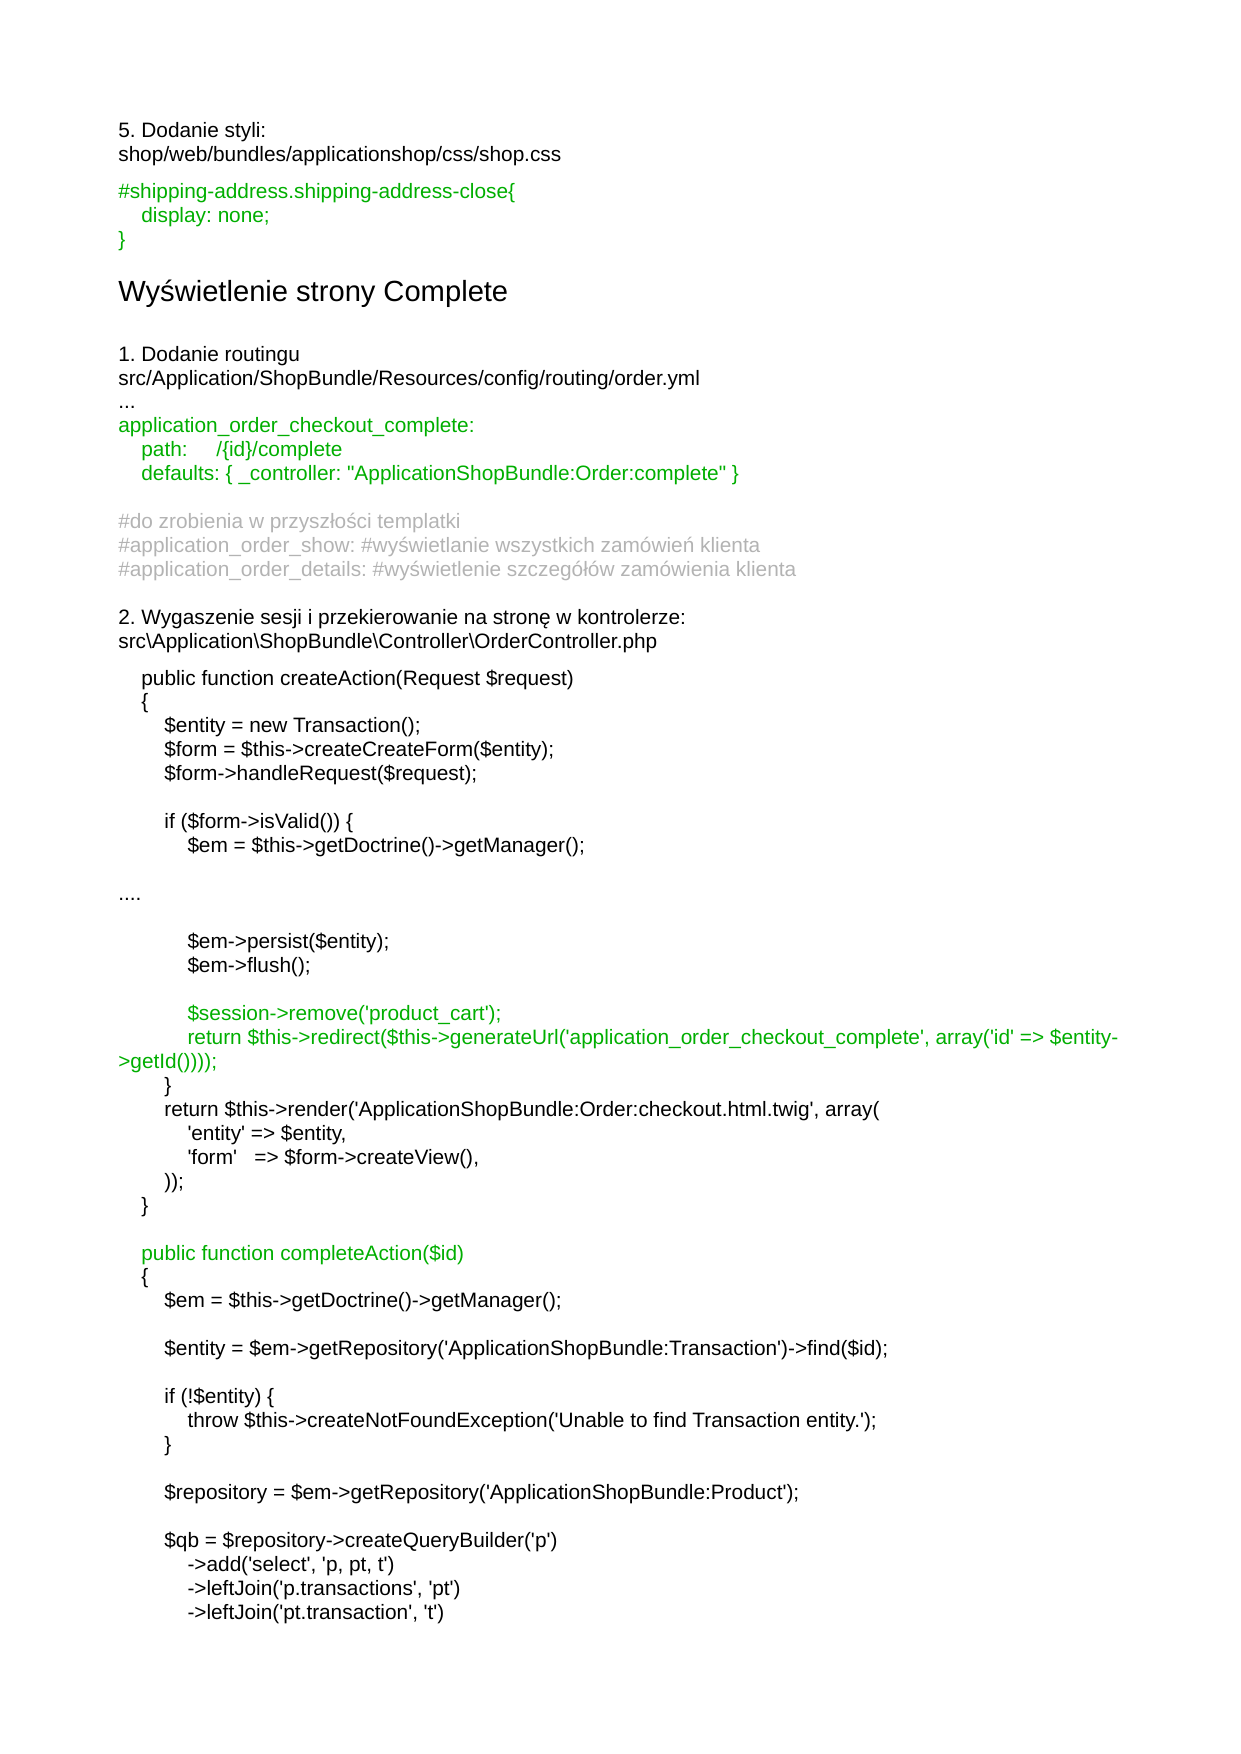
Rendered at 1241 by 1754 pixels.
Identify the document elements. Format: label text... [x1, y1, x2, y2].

text 5. Dodanie styli: [118, 118, 1122, 142]
text } [118, 226, 1122, 250]
text $session->remove('product_cart'); [118, 1001, 1122, 1025]
text #do zrobienia w przyszłości templatki [118, 509, 1122, 533]
text } [118, 1192, 1122, 1216]
text $form->handleRequest($request); [118, 761, 1122, 785]
text #application_order_show: #wyświetlanie wszystkich zamówień klienta [118, 533, 1122, 557]
text defaults: { _controller: "ApplicationShopBundle:Order:complete" } [118, 461, 1122, 485]
text 'form' => $form->createView(), [118, 1144, 1122, 1168]
text } [118, 1432, 1122, 1456]
text src\Application\ShopBundle\Controller\OrderController.php [118, 629, 1122, 653]
text if (!$entity) { [118, 1384, 1122, 1408]
text public function createAction(Request $request) [118, 665, 1122, 689]
text src/Application/ShopBundle/Resources/config/routing/order.yml [118, 365, 1122, 389]
text .... [118, 881, 1122, 905]
text return $this->redirect($this->generateUrl('application_order_checkout_complete', array('id' => $entity->getId()))); [118, 1025, 1122, 1073]
text shop/web/bundles/applicationshop/css/shop.css [118, 142, 1122, 166]
text ->leftJoin('p.transactions', 'pt') [118, 1576, 1122, 1600]
text )); [118, 1168, 1122, 1192]
text ... [118, 389, 1122, 413]
text $em = $this->getDoctrine()->getManager(); [118, 833, 1122, 857]
text 1. Dodanie routingu [118, 341, 1122, 365]
text 'entity' => $entity, [118, 1121, 1122, 1144]
text throw $this->createNotFoundException('Unable to find Transaction entity.'); [118, 1408, 1122, 1432]
text display: none; [118, 202, 1122, 226]
text $form = $this->createCreateForm($entity); [118, 737, 1122, 761]
text return $this->render('ApplicationShopBundle:Order:checkout.html.twig', array( [118, 1097, 1122, 1121]
text #application_order_details: #wyświetlenie szczegółów zamówienia klienta [118, 557, 1122, 581]
text } [118, 1073, 1122, 1097]
text $em = $this->getDoctrine()->getManager(); [118, 1288, 1122, 1312]
text $em->persist($entity); [118, 929, 1122, 953]
text $entity = $em->getRepository('ApplicationShopBundle:Transaction')->find($id); [118, 1336, 1122, 1360]
text $entity = new Transaction(); [118, 713, 1122, 737]
text { [118, 689, 1122, 713]
text application_order_checkout_complete: [118, 413, 1122, 437]
text if ($form->isValid()) { [118, 809, 1122, 833]
text public function completeAction($id) [118, 1240, 1122, 1264]
text #shipping-address.shipping-address-close{ [118, 178, 1122, 202]
text 2. Wygaszenie sesji i przekierowanie na stronę w kontrolerze: [118, 605, 1122, 629]
text ->add('select', 'p, pt, t') [118, 1552, 1122, 1576]
text Wyświetlenie strony Complete [118, 274, 1122, 308]
text $em->flush(); [118, 953, 1122, 977]
text $qb = $repository->createQueryBuilder('p') [118, 1528, 1122, 1552]
text path: /{id}/complete [118, 437, 1122, 461]
text ->leftJoin('pt.transaction', 't') [118, 1600, 1122, 1624]
text $repository = $em->getRepository('ApplicationShopBundle:Product'); [118, 1480, 1122, 1504]
text { [118, 1264, 1122, 1288]
